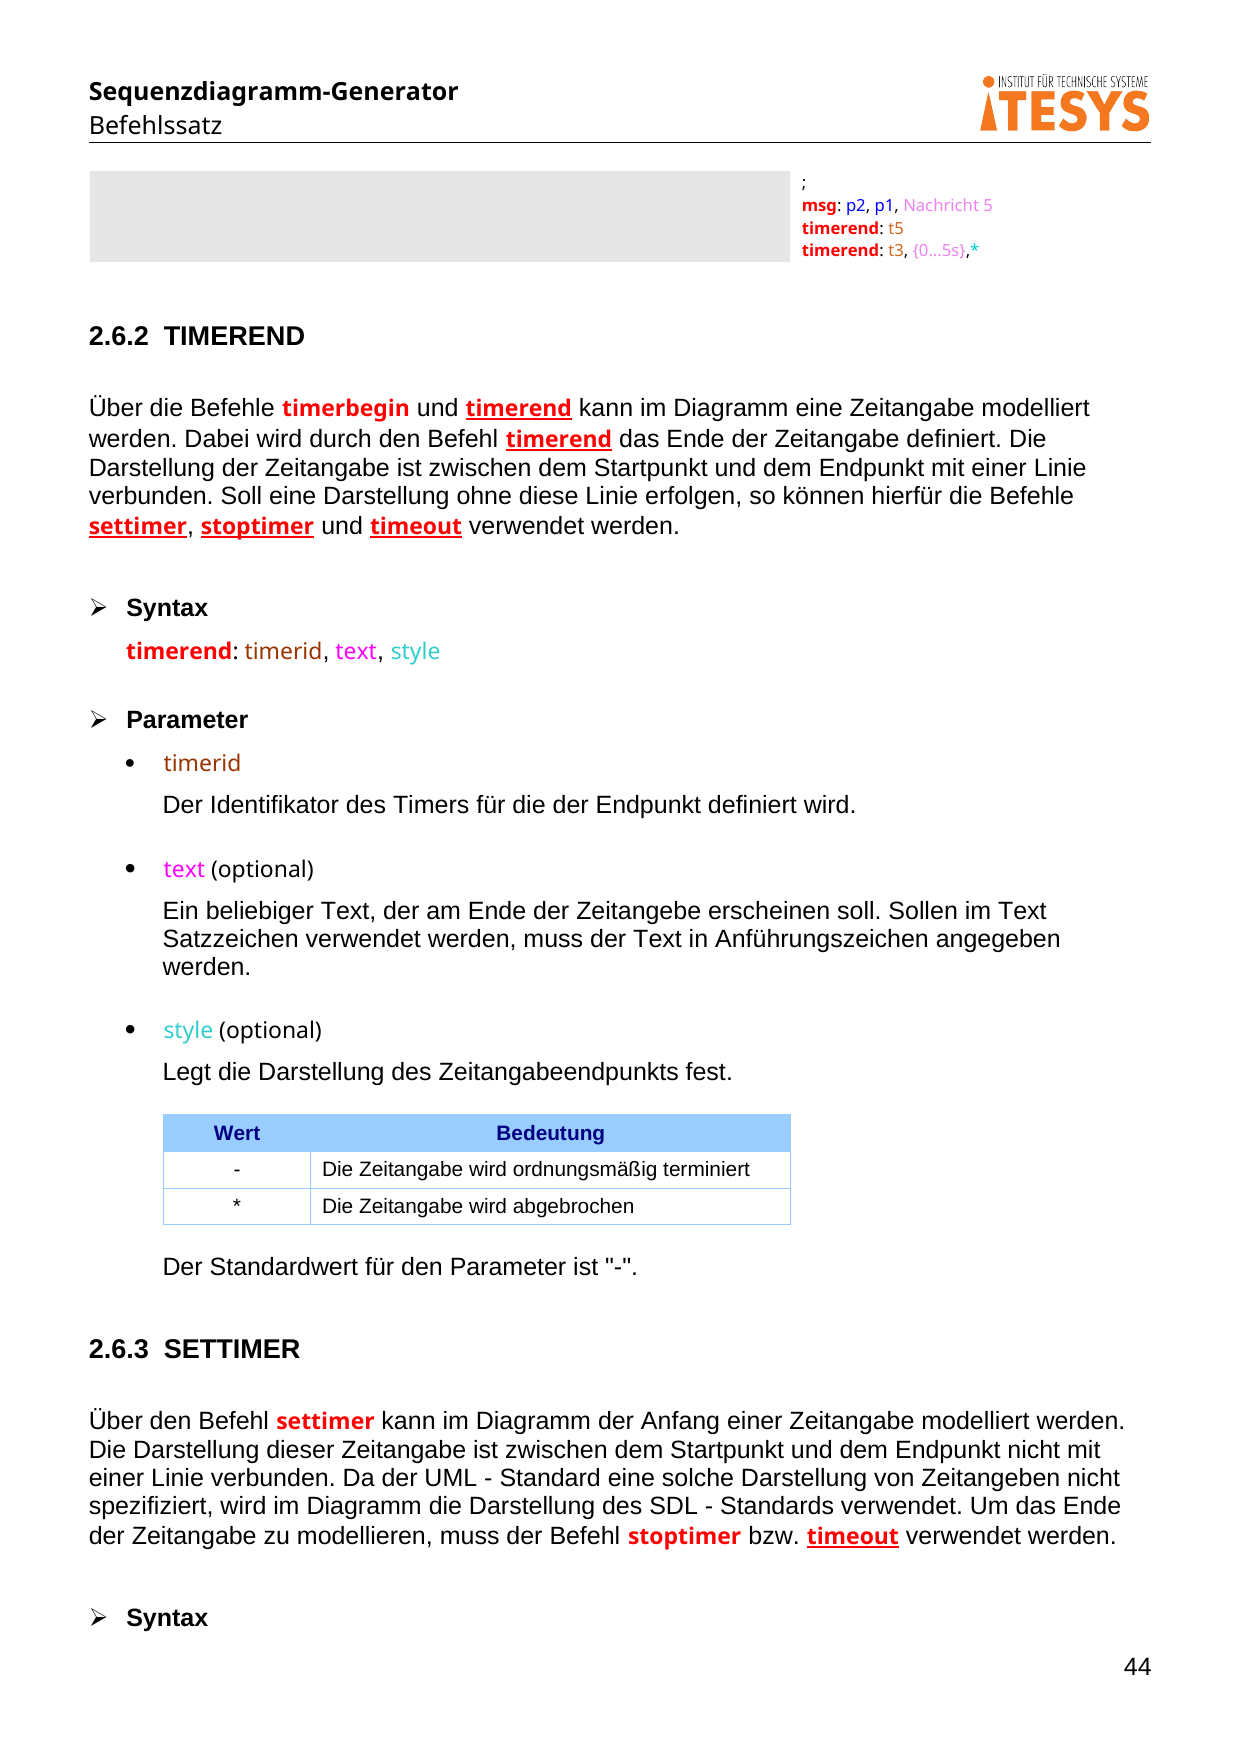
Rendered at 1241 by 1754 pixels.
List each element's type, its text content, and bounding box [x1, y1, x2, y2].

text Über die Befehle timerbegin und timerend kann im Diagramm eine Zeitangabe modelliert werden. Dabei wird durch den Befehl timerend das Ende der Zeitangabe definiert. Die Darstellung der Zeitangabe ist zwischen dem Startpunkt und dem Endpunkt mit einer Linie verbunden. Soll eine Darstellung ohne diese Linie erfolgen, so können hierfür die Befehle settimer, stoptimer und timeout verwendet werden. [88, 392, 1152, 541]
table_cell Die Zeitangabe wird abgebrochen [311, 1189, 790, 1224]
text Der Identifikator des Timers für die der Endpunkt definiert wird. [162, 791, 1152, 818]
table_cell Die Zeitangabe wird ordnungsmäßig terminiert [311, 1152, 790, 1187]
list style (optional) [126, 1014, 1152, 1046]
table_header Bedeutung [311, 1115, 790, 1151]
subtitle TIMEREND [88, 321, 1152, 351]
list timerid [126, 747, 1152, 778]
table_header Wert [164, 1115, 310, 1151]
text timerend: timerid, text, style [88, 635, 1152, 666]
text Über den Befehl settimer kann im Diagramm der Anfang einer Zeitangabe modelliert werden. Die Darstellung dieser Zeitangabe ist zwischen dem Startpunkt und dem Endpunkt nicht mit einer Linie verbunden. Da der UML - Standard eine solche Darstellung von Zeitangeben nicht spezifiziert, wird im Diagramm die Darstellung des SDL - Standards verwendet. Um das Ende der Zeitangabe zu modellieren, muss der Befehl stoptimer bzw. timeout verwendet werden. [88, 1405, 1152, 1551]
picture [979, 73, 1151, 132]
text Der Standardwert für den Parameter ist "-". [162, 1253, 1152, 1281]
list Syntax [88, 594, 1152, 622]
table_header [90, 171, 790, 262]
table_header ; msg: p2, p1, Nachricht 5 timerend: t5 timerend: t3, {0...5s},* [790, 171, 1151, 262]
list Parameter [88, 706, 1152, 734]
table_cell * [164, 1189, 310, 1224]
subtitle SETTIMER [88, 1334, 1152, 1364]
list Syntax [88, 1604, 1152, 1632]
text Legt die Darstellung des Zeitangabeendpunkts fest. [162, 1058, 1152, 1086]
list text (optional) [126, 853, 1152, 884]
text Ein beliebiger Text, der am Ende der Zeitangebe erscheinen soll. Sollen im Text Satzzeichen verwendet werden, muss der Text in Anführungszeichen angegeben werden. [162, 896, 1152, 980]
table_cell - [164, 1152, 310, 1187]
